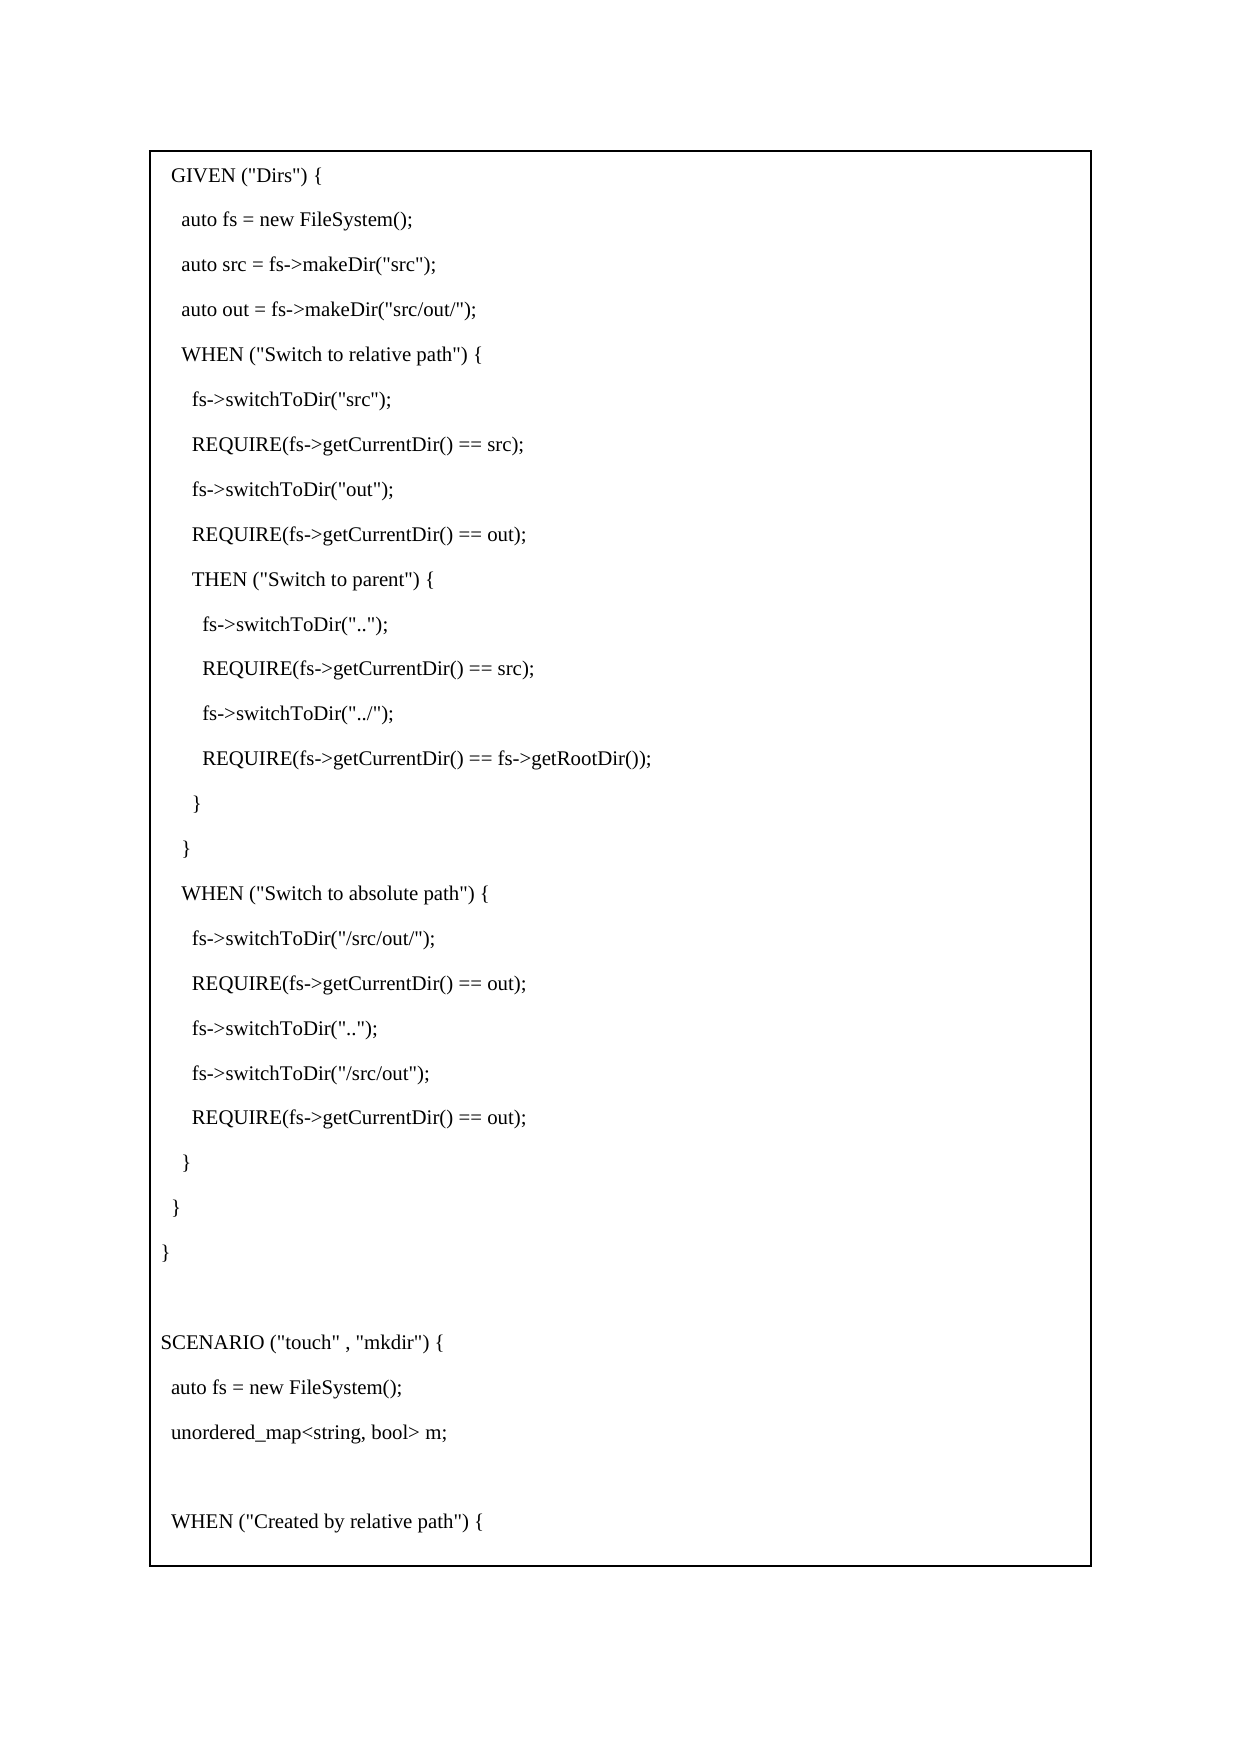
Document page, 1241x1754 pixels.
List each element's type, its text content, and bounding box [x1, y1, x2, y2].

table_header GIVEN ("Dirs") { auto fs = new FileSystem(); auto src = fs->makeDir("src"); auto out = fs->makeDir("src/out/"); WHEN ("Switch to relative path") { fs->switchToDir("src"); REQUIRE(fs->getCurrentDir() == src); fs->switchToDir("out"); REQUIRE(fs->getCurrentDir() == out); THEN ("Switch to parent") { fs->switchToDir(".."); REQUIRE(fs->getCurrentDir() == src); fs->switchToDir("../"); REQUIRE(fs->getCurrentDir() == fs->getRootDir()); } } WHEN ("Switch to absolute path") { fs->switchToDir("/src/out/"); REQUIRE(fs->getCurrentDir() == out); fs->switchToDir(".."); fs->switchToDir("/src/out"); REQUIRE(fs->getCurrentDir() == out); } } } SCENARIO ("touch" , "mkdir") { auto fs = new FileSystem(); unordered_map<string, bool> m; WHEN ("Created by relative path") { [151, 152, 1090, 1565]
